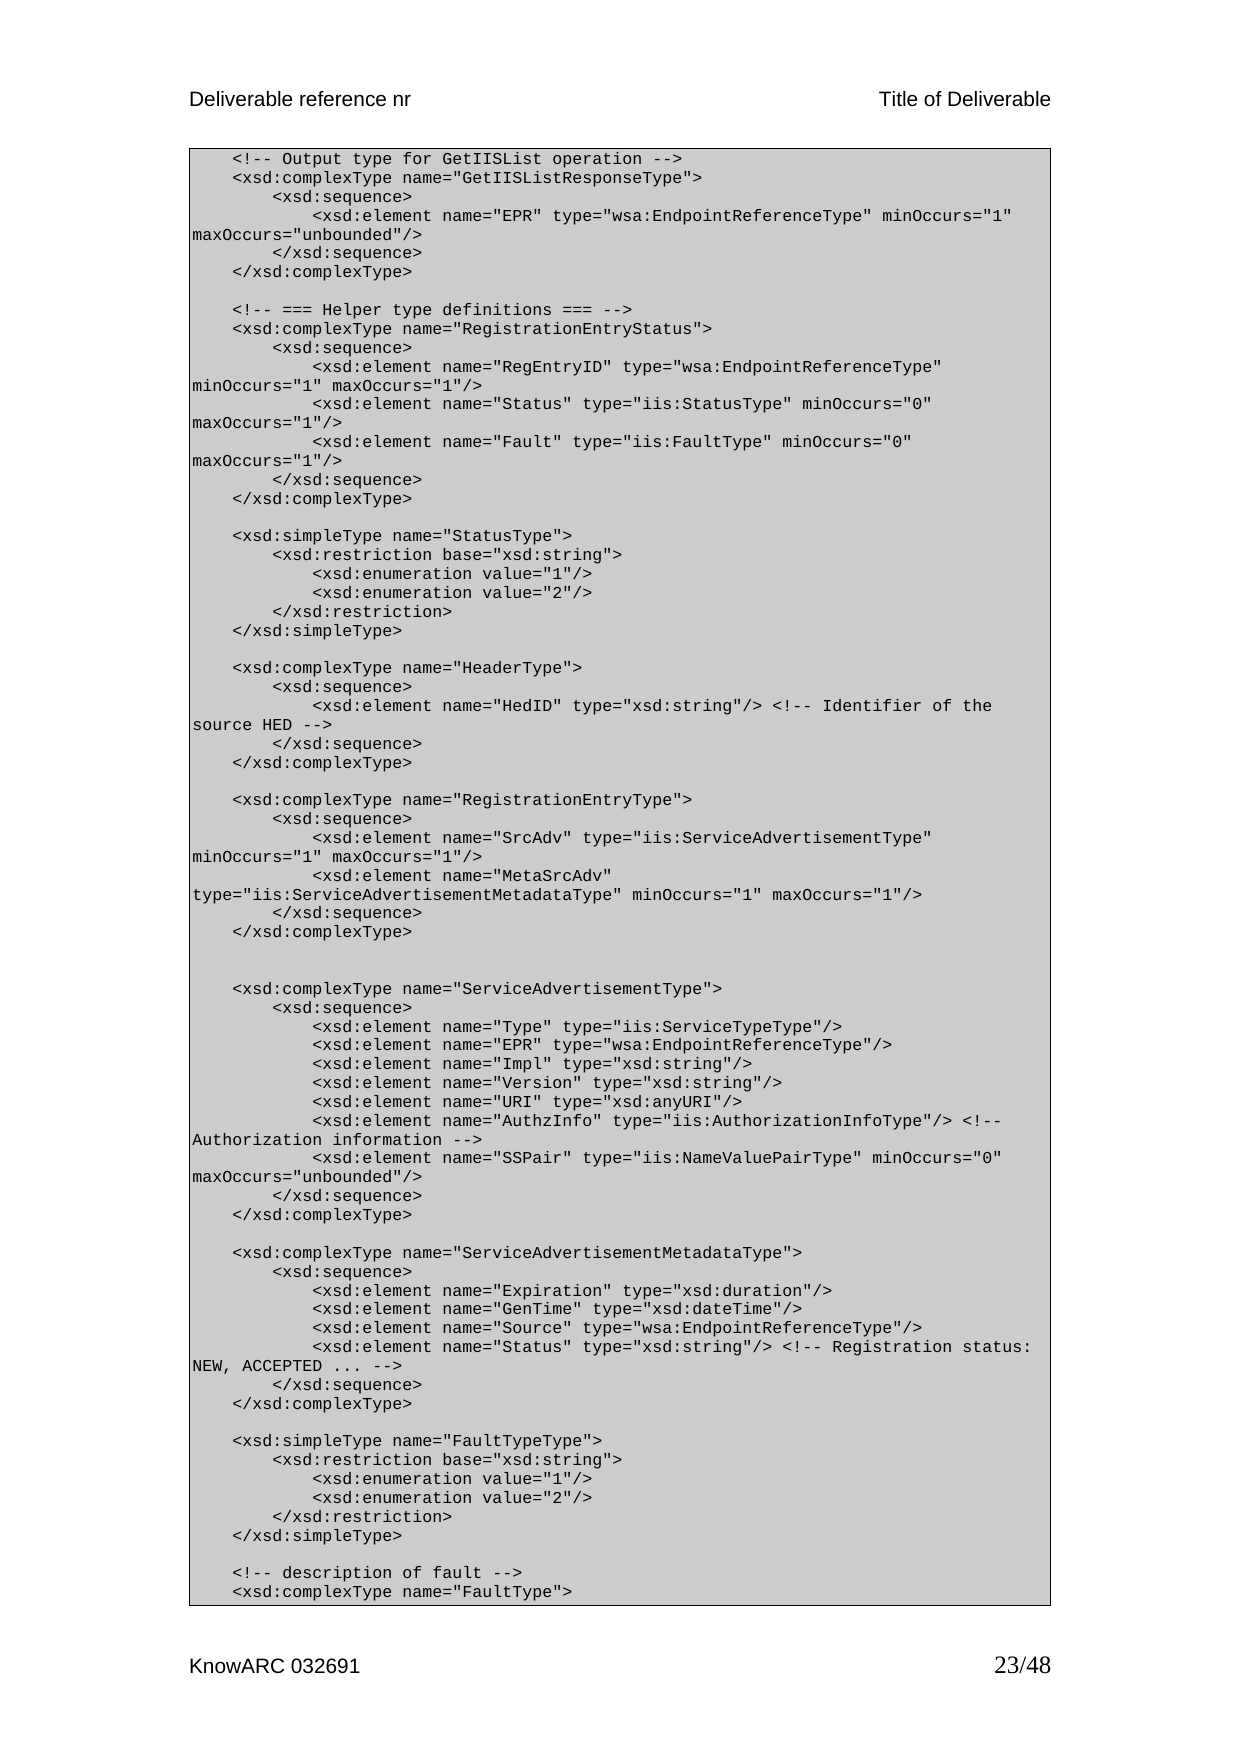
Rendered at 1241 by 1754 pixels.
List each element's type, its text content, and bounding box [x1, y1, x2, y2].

text <xsd:element name="SSPair" type="iis:NameValuePairType" minOccurs="0" maxOccurs="unbounded"/> [190, 1147, 1050, 1185]
text </xsd:sequence> [190, 242, 1050, 261]
text <!-- description of fault --> [190, 1562, 1050, 1581]
text <xsd:element name="EPR" type="wsa:EndpointReferenceType"/> [190, 1034, 1050, 1053]
text </xsd:sequence> [190, 902, 1050, 921]
text </xsd:complexType> [190, 487, 1050, 506]
text </xsd:sequence> [190, 1185, 1050, 1203]
text </xsd:complexType> [190, 751, 1050, 770]
text <xsd:element name="Impl" type="xsd:string"/> [190, 1053, 1050, 1072]
text <xsd:element name="Fault" type="iis:FaultType" minOccurs="0" maxOccurs="1"/> [190, 431, 1050, 468]
text </xsd:sequence> [190, 1373, 1050, 1392]
text <xsd:complexType name="ServiceAdvertisementType"> [190, 977, 1050, 996]
text <xsd:element name="HedID" type="xsd:string"/> <!-- Identifier of the source HED --> [190, 694, 1050, 732]
text <xsd:complexType name="RegistrationEntryStatus"> [190, 317, 1050, 336]
text <xsd:complexType name="FaultType"> [190, 1581, 1050, 1605]
text <xsd:element name="RegEntryID" type="wsa:EndpointReferenceType" minOccurs="1" maxOccurs="1"/> [190, 355, 1050, 393]
text <xsd:sequence> [190, 1260, 1050, 1279]
text <xsd:complexType name="RegistrationEntryType"> [190, 789, 1050, 808]
text </xsd:sequence> [190, 732, 1050, 751]
text <xsd:element name="SrcAdv" type="iis:ServiceAdvertisementType" minOccurs="1" maxOccurs="1"/> [190, 826, 1050, 864]
text </xsd:complexType> [190, 921, 1050, 939]
text <xsd:sequence> [190, 185, 1050, 204]
text <xsd:element name="Expiration" type="xsd:duration"/> [190, 1279, 1050, 1298]
text <xsd:sequence> [190, 808, 1050, 826]
text </xsd:simpleType> [190, 1524, 1050, 1543]
text <xsd:enumeration value="2"/> [190, 581, 1050, 600]
text <xsd:element name="MetaSrcAdv" type="iis:ServiceAdvertisementMetadataType" minOccurs="1" maxOccurs="1"/> [190, 864, 1050, 902]
text <xsd:sequence> [190, 336, 1050, 355]
text <!-- Output type for GetIISList operation --> [190, 149, 1050, 167]
text <xsd:element name="Type" type="iis:ServiceTypeType"/> [190, 1015, 1050, 1034]
text <xsd:simpleType name="FaultTypeType"> [190, 1430, 1050, 1449]
text <xsd:element name="Status" type="iis:StatusType" minOccurs="0" maxOccurs="1"/> [190, 393, 1050, 431]
text <xsd:element name="AuthzInfo" type="iis:AuthorizationInfoType"/> <!-- Authorization information --> [190, 1109, 1050, 1147]
text <!-- === Helper type definitions === --> [190, 298, 1050, 317]
text <xsd:element name="Source" type="wsa:EndpointReferenceType"/> [190, 1317, 1050, 1336]
text <xsd:sequence> [190, 676, 1050, 694]
text </xsd:sequence> [190, 468, 1050, 487]
text <xsd:element name="Status" type="xsd:string"/> <!-- Registration status: NEW, ACCEPTED ... --> [190, 1336, 1050, 1373]
text <xsd:element name="Version" type="xsd:string"/> [190, 1072, 1050, 1090]
text </xsd:simpleType> [190, 619, 1050, 638]
text <xsd:complexType name="GetIISListResponseType"> [190, 167, 1050, 185]
text <xsd:element name="URI" type="xsd:anyURI"/> [190, 1090, 1050, 1109]
text </xsd:restriction> [190, 1505, 1050, 1524]
text <xsd:restriction base="xsd:string"> [190, 544, 1050, 562]
text <xsd:enumeration value="1"/> [190, 1467, 1050, 1486]
text <xsd:complexType name="ServiceAdvertisementMetadataType"> [190, 1241, 1050, 1260]
text <xsd:enumeration value="2"/> [190, 1486, 1050, 1505]
text <xsd:complexType name="HeaderType"> [190, 657, 1050, 676]
text </xsd:restriction> [190, 600, 1050, 619]
text </xsd:complexType> [190, 1392, 1050, 1411]
text <xsd:restriction base="xsd:string"> [190, 1449, 1050, 1467]
text <xsd:sequence> [190, 996, 1050, 1015]
text <xsd:simpleType name="StatusType"> [190, 525, 1050, 544]
text <xsd:element name="EPR" type="wsa:EndpointReferenceType" minOccurs="1" maxOccurs="unbounded"/> [190, 204, 1050, 242]
text </xsd:complexType> [190, 1203, 1050, 1222]
text </xsd:complexType> [190, 261, 1050, 280]
text <xsd:element name="GenTime" type="xsd:dateTime"/> [190, 1298, 1050, 1317]
text <xsd:enumeration value="1"/> [190, 562, 1050, 581]
